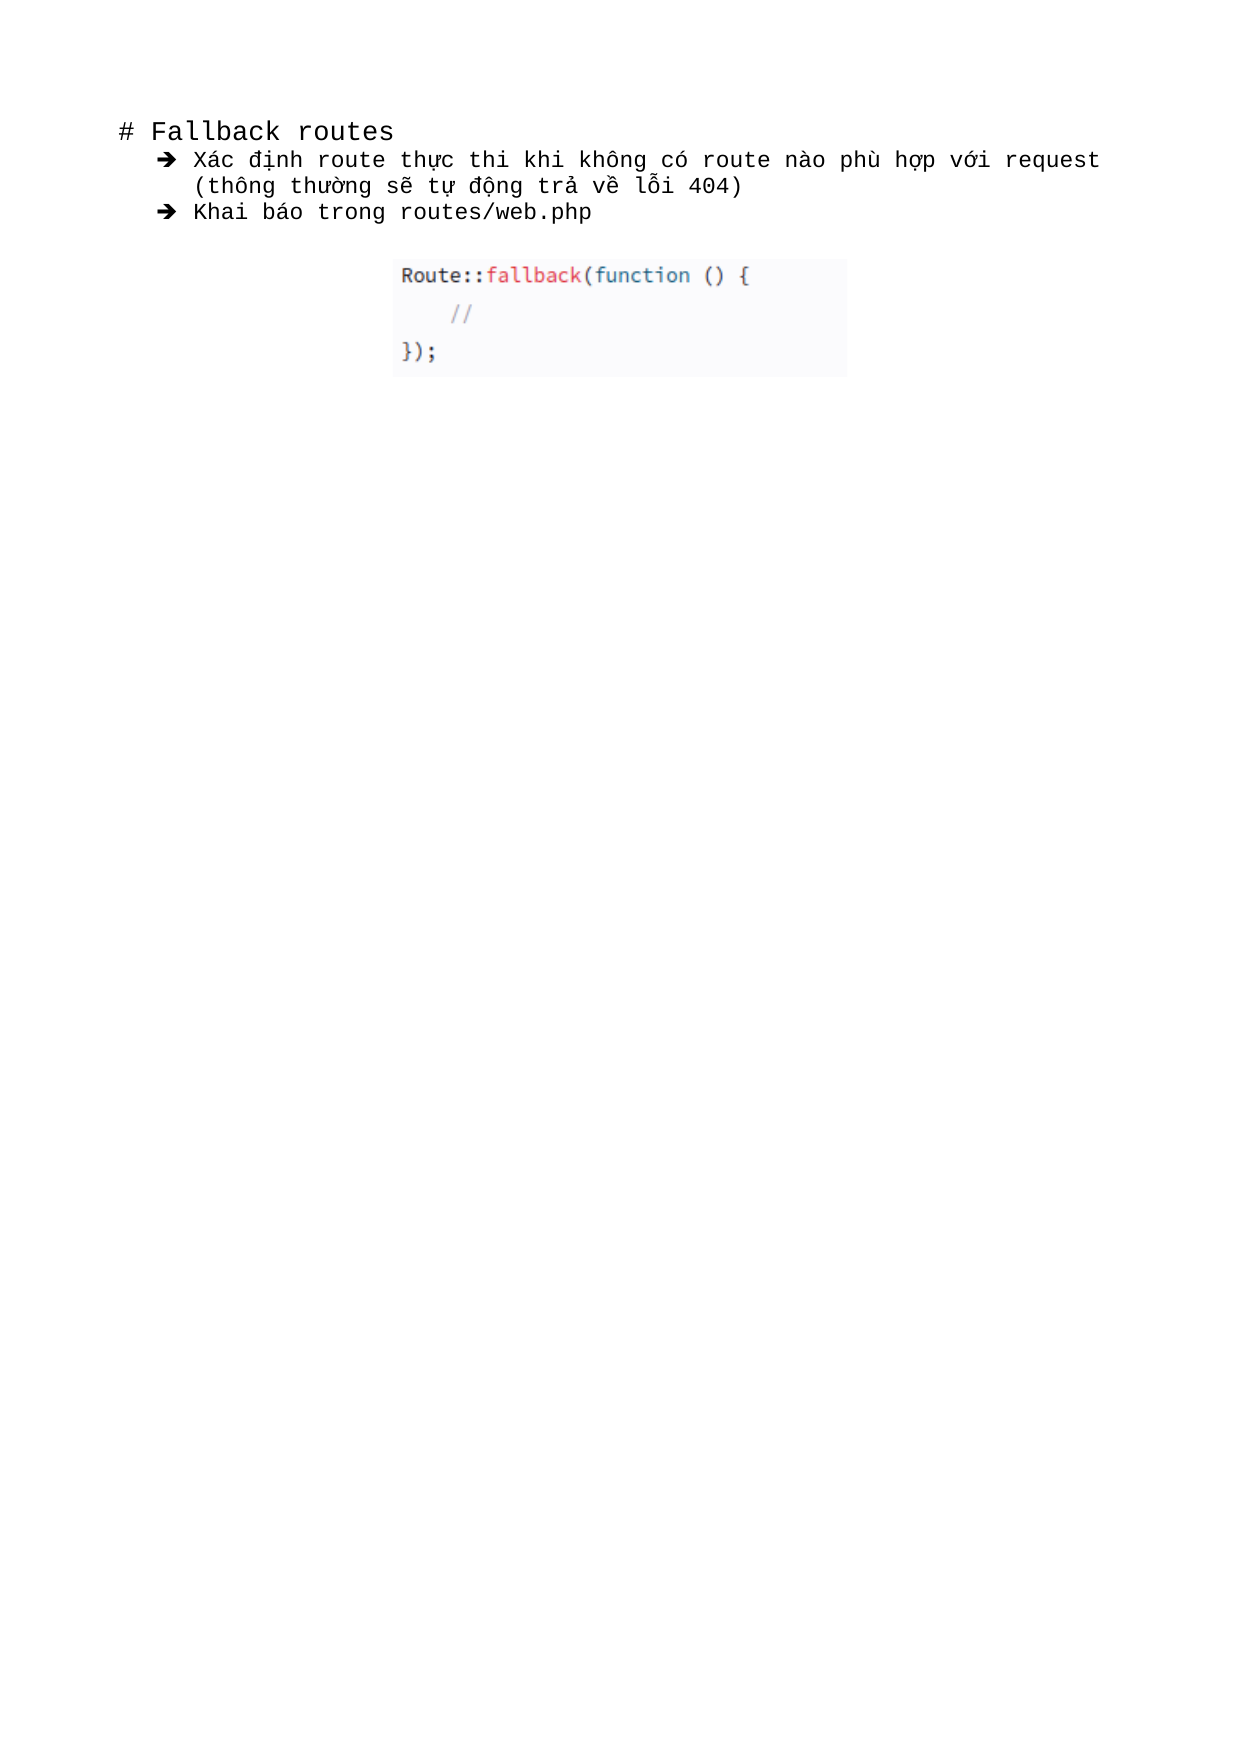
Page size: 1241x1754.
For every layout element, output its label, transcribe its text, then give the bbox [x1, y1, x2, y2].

list Khai báo trong routes/web.php [156, 201, 1122, 227]
picture [392, 259, 848, 377]
text # Fallback routes [118, 118, 1122, 149]
list Xác định route thực thi khi không có route nào phù hợp với request (thông thường sẽ tự động trả về lỗi 404) [156, 149, 1122, 201]
